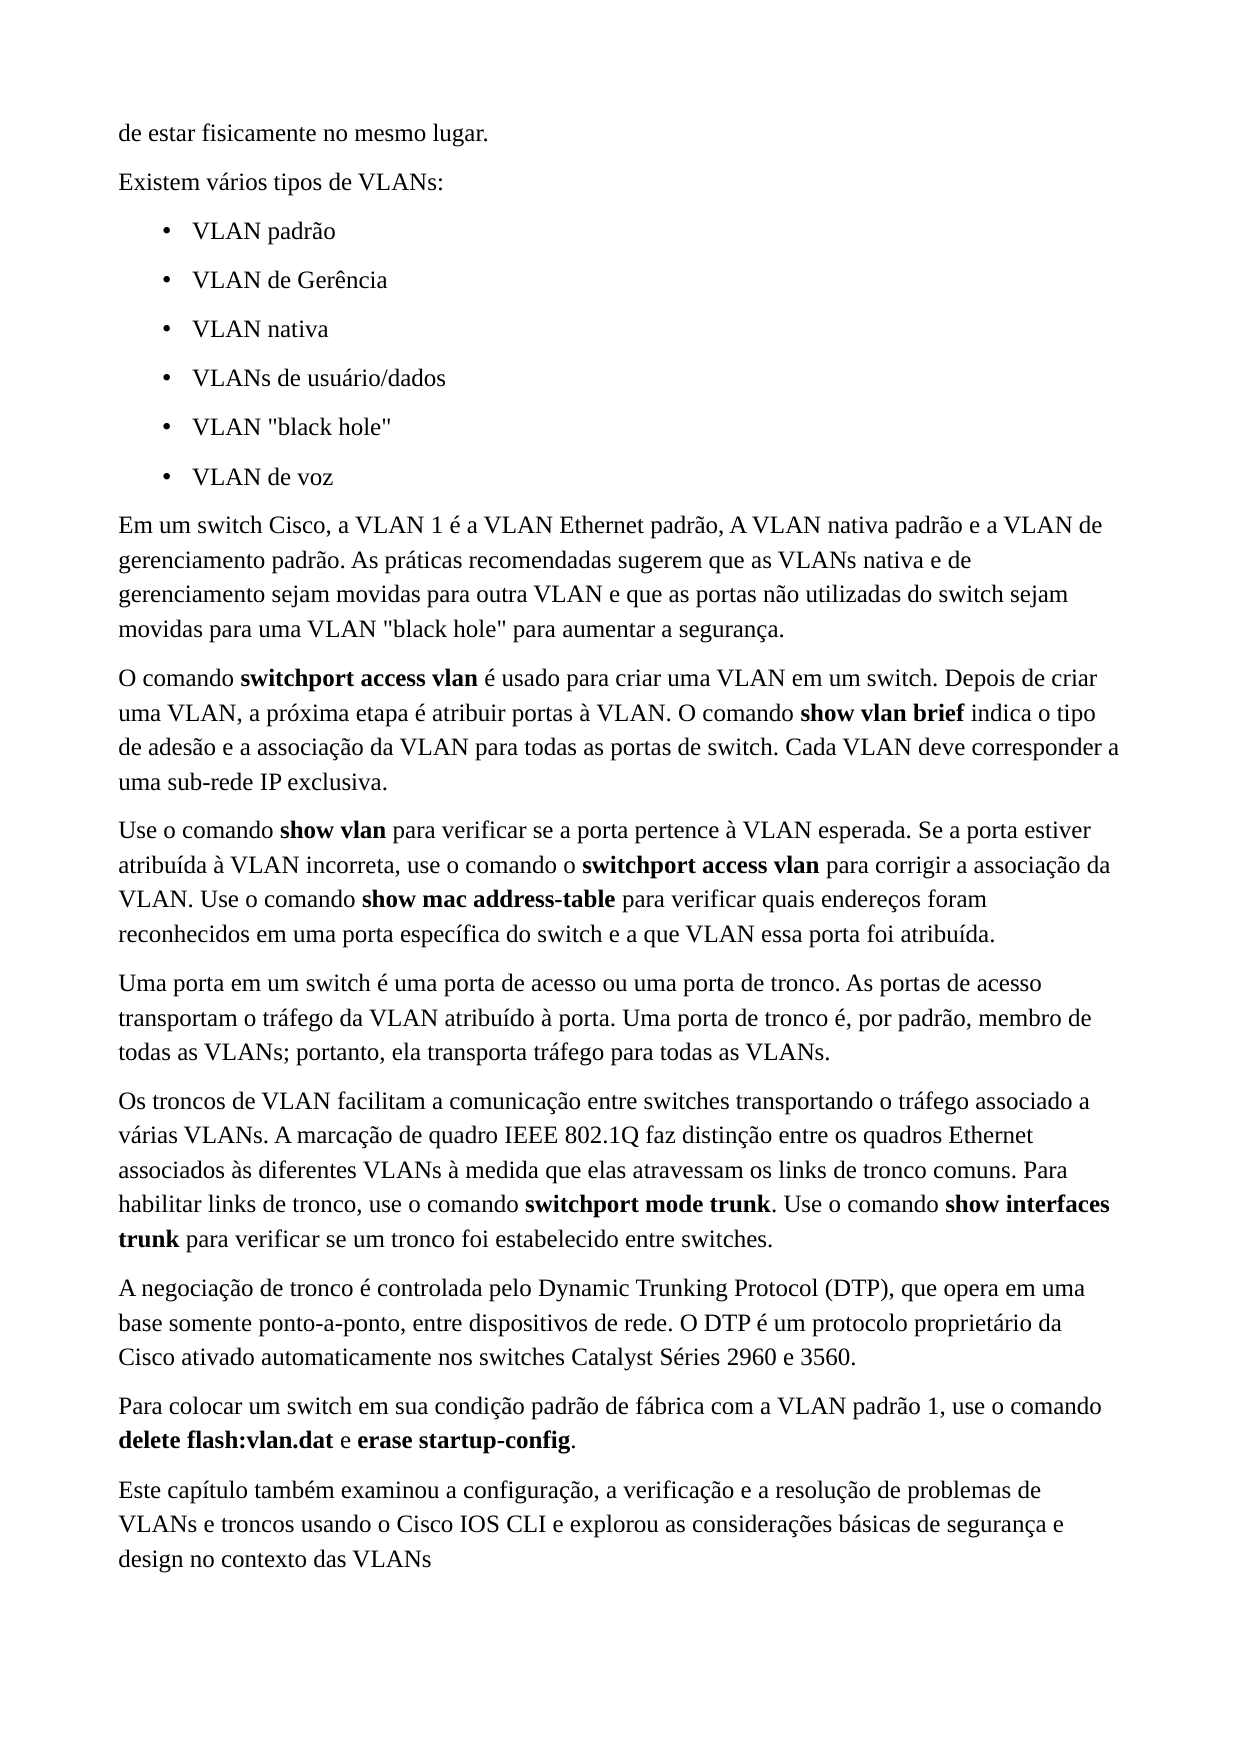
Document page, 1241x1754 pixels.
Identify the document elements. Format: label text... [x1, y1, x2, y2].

list VLAN de voz [162, 462, 1122, 490]
text Este capítulo também examinou a configuração, a verificação e a resolução de problemas de VLANs e troncos usando o Cisco IOS CLI e explorou as considerações básicas de segurança e design no contexto das VLANs [118, 1475, 1122, 1572]
text Use o comando show vlan para verificar se a porta pertence à VLAN esperada. Se a porta estiver atribuída à VLAN incorreta, use o comando o switchport access vlan para corrigir a associação da VLAN. Use o comando show mac address-table para verificar quais endereços foram reconhecidos em uma porta específica do switch e a que VLAN essa porta foi atribuída. [118, 816, 1122, 948]
list VLAN de Gerência [162, 265, 1122, 294]
text Existem vários tipos de VLANs: [118, 167, 1122, 196]
text A negociação de tronco é controlada pelo Dynamic Trunking Protocol (DTP), que opera em uma base somente ponto-a-ponto, entre dispositivos de rede. O DTP é um protocolo proprietário da Cisco ativado automaticamente nos switches Catalyst Séries 2960 e 3560. [118, 1273, 1122, 1371]
list VLAN "black hole" [162, 412, 1122, 441]
text Uma porta em um switch é uma porta de acesso ou uma porta de tronco. As portas de acesso transportam o tráfego da VLAN atribuído à porta. Uma porta de tronco é, por padrão, membro de todas as VLANs; portanto, ela transporta tráfego para todas as VLANs. [118, 968, 1122, 1066]
text Em um switch Cisco, a VLAN 1 é a VLAN Ethernet padrão, A VLAN nativa padrão e a VLAN de gerenciamento padrão. As práticas recomendadas sugerem que as VLANs nativa e de gerenciamento sejam movidas para outra VLAN e que as portas não utilizadas do switch sejam movidas para uma VLAN "black hole" para aumentar a segurança. [118, 511, 1122, 643]
text Os troncos de VLAN facilitam a comunicação entre switches transportando o tráfego associado a várias VLANs. A marcação de quadro IEEE 802.1Q faz distinção entre os quadros Ethernet associados às diferentes VLANs à medida que elas atravessam os links de tronco comuns. Para habilitar links de tronco, use o comando switchport mode trunk. Use o comando show interfaces trunk para verificar se um tronco foi estabelecido entre switches. [118, 1086, 1122, 1253]
list VLANs de usuário/dados [162, 363, 1122, 392]
list VLAN padrão [162, 216, 1122, 245]
text O comando switchport access vlan é usado para criar uma VLAN em um switch. Depois de criar uma VLAN, a próxima etapa é atribuir portas à VLAN. O comando show vlan brief indica o tipo de adesão e a associação da VLAN para todas as portas de switch. Cada VLAN deve corresponder a uma sub-rede IP exclusiva. [118, 663, 1122, 795]
text Para colocar um switch em sua condição padrão de fábrica com a VLAN padrão 1, use o comando delete flash:vlan.dat e erase startup-config. [118, 1391, 1122, 1454]
text de estar fisicamente no mesmo lugar. [118, 118, 1122, 147]
list VLAN nativa [162, 314, 1122, 343]
